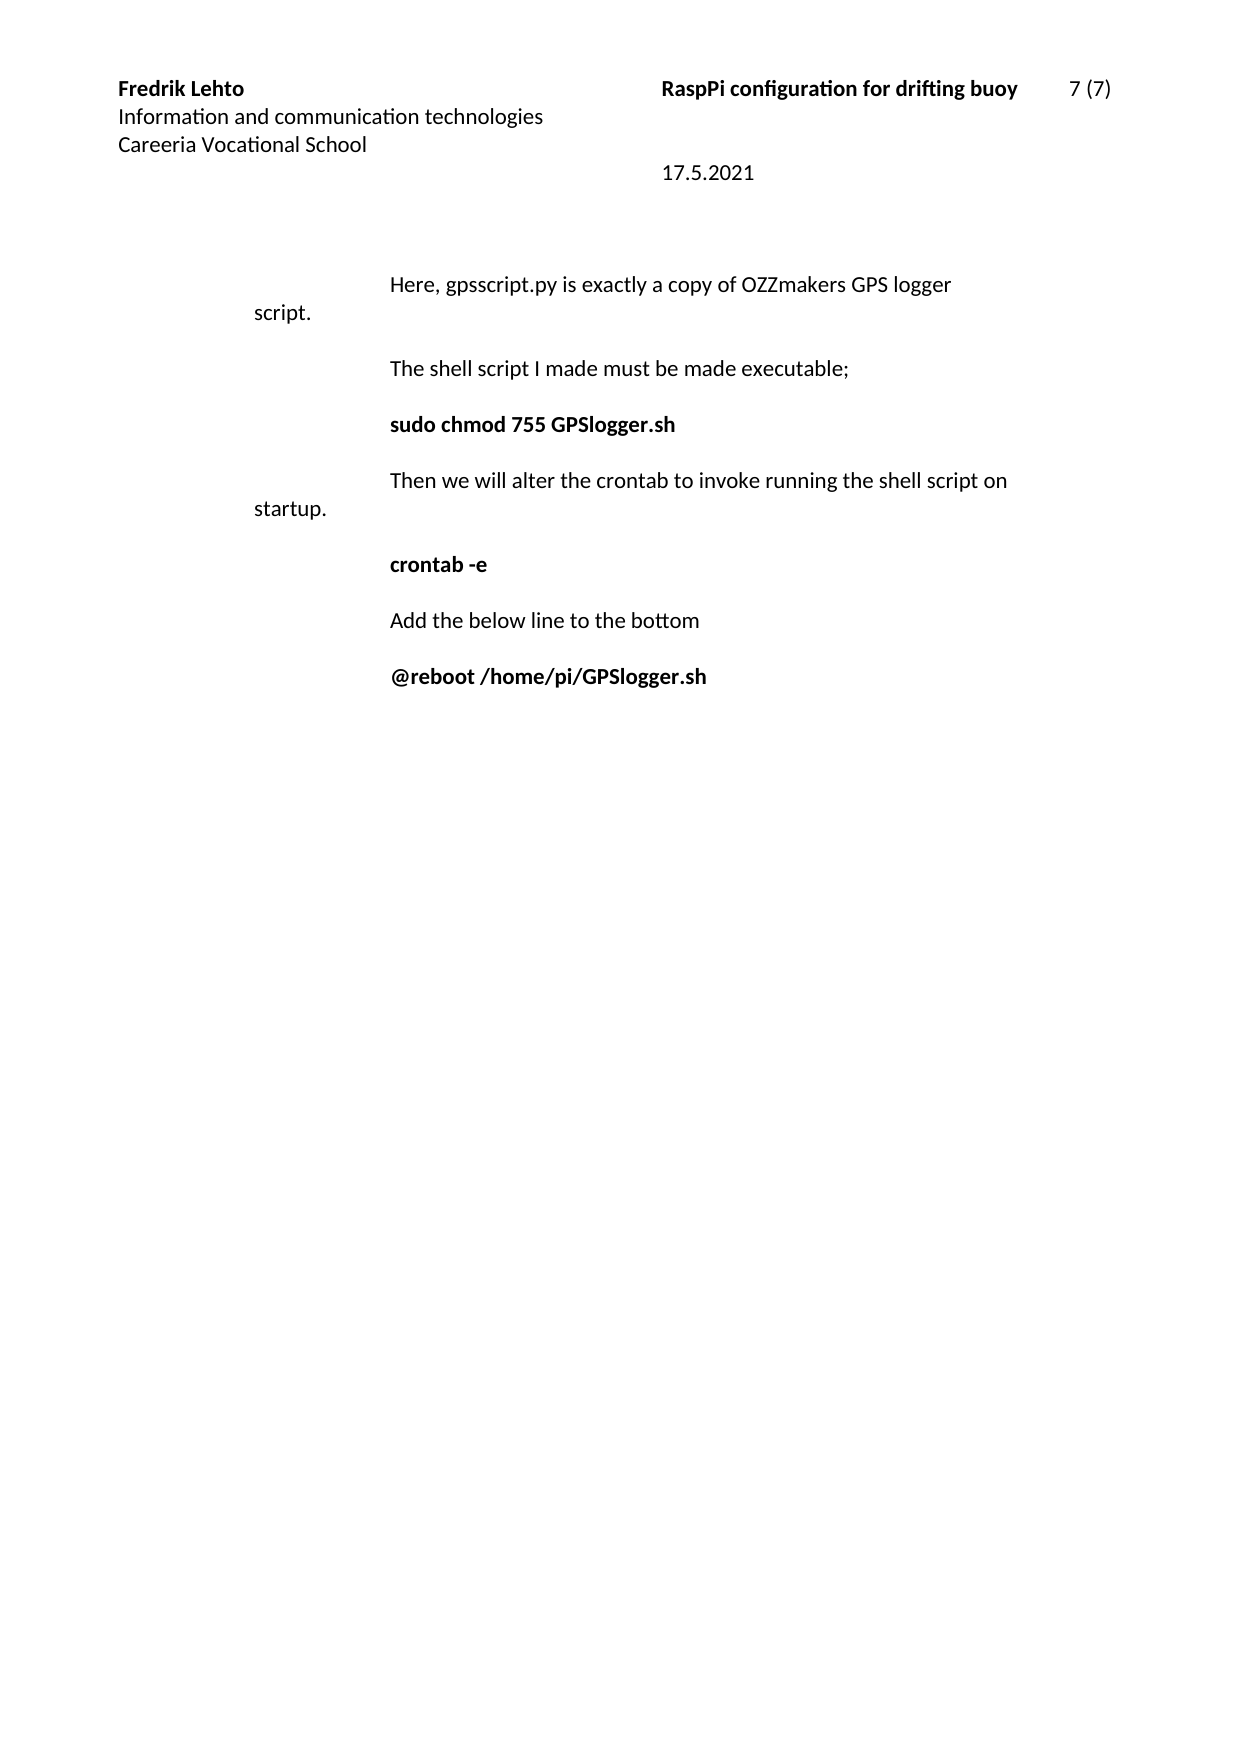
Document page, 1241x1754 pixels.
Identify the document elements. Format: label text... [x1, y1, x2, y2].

text Add the below line to the bottom [118, 606, 1181, 634]
text crontab -e [118, 550, 1181, 578]
text sudo chmod 755 GPSlogger.sh [118, 410, 1181, 438]
text The shell script I made must be made executable; [118, 354, 1181, 382]
text Here, gpsscript.py is exactly a copy of OZZmakers GPS logger script. [118, 270, 1181, 326]
text @reboot /home/pi/GPSlogger.sh [118, 662, 1181, 690]
text Then we will alter the crontab to invoke running the shell script on startup. [118, 466, 1181, 522]
